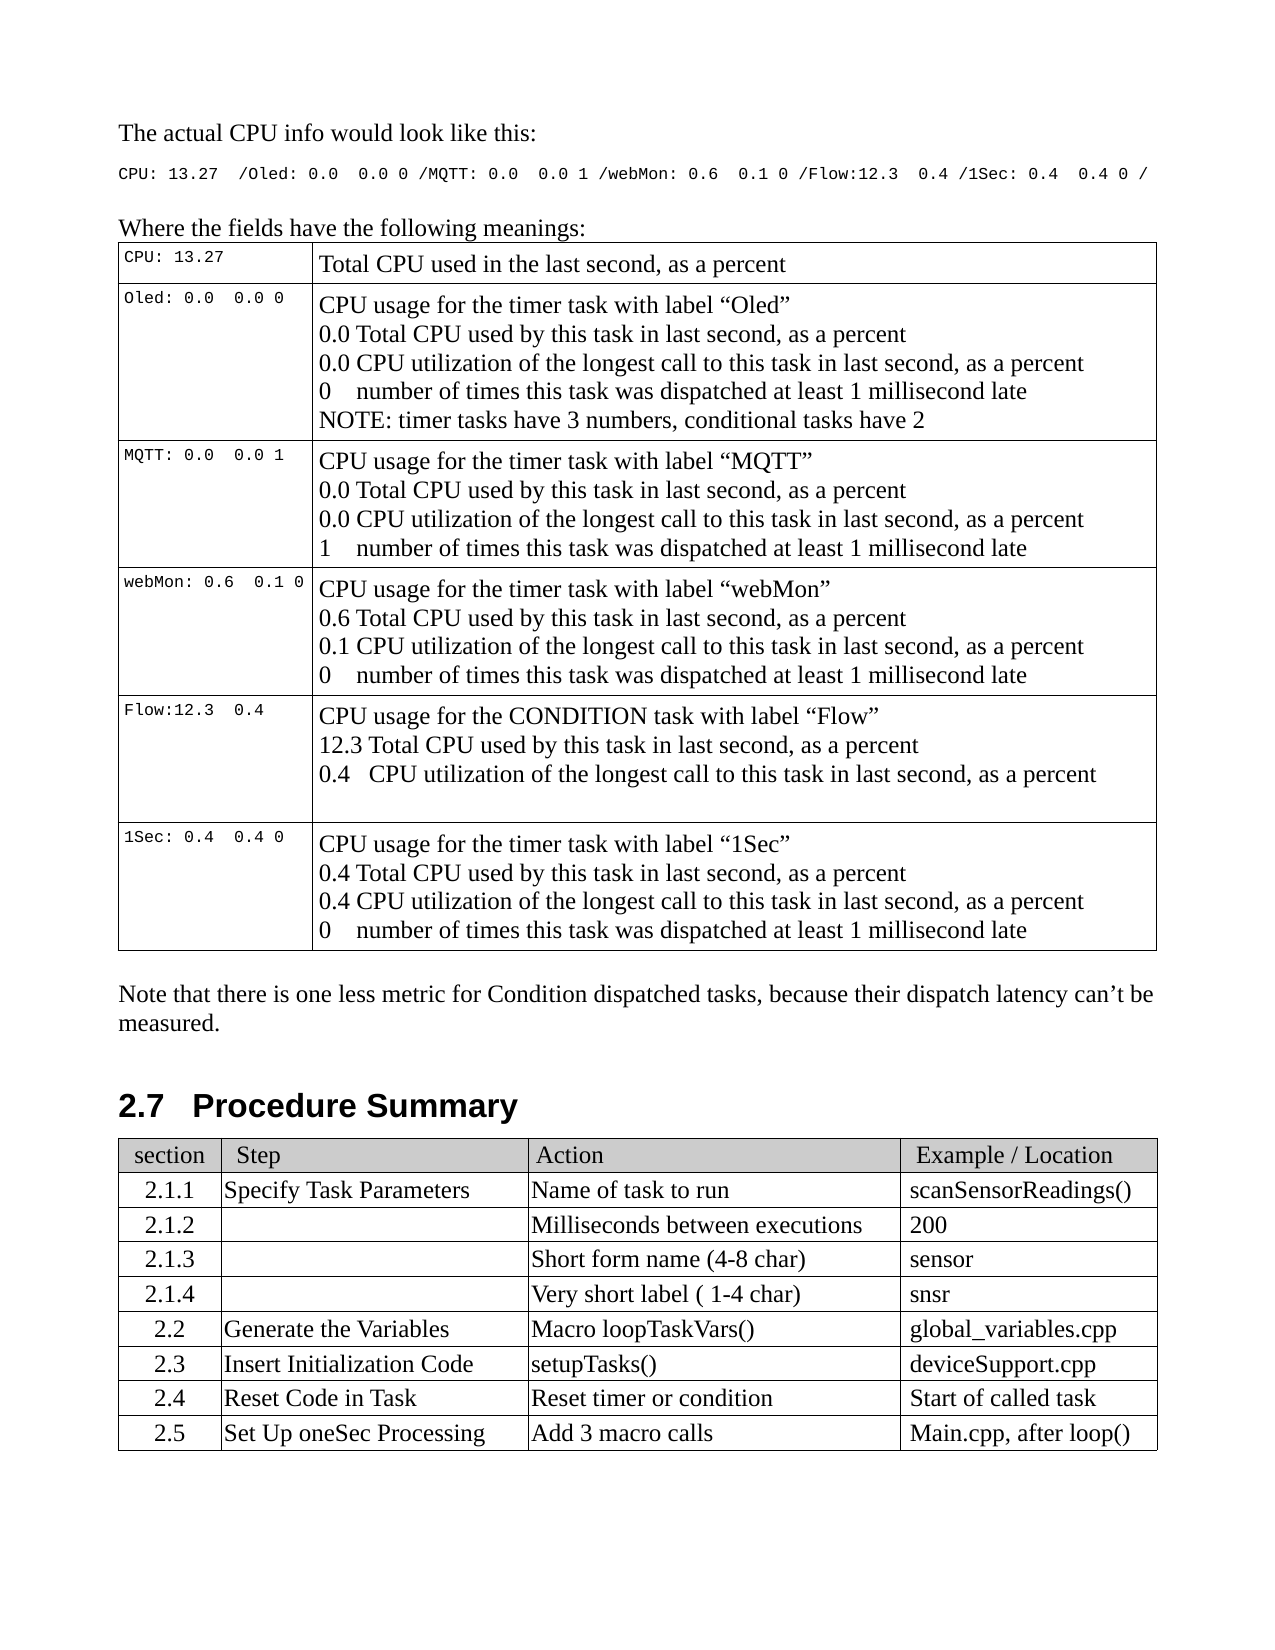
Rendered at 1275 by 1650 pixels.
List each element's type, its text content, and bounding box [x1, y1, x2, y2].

table_cell webMon: 0.6 0.1 0 [119, 568, 312, 694]
table_cell 2.5 [119, 1416, 221, 1450]
table_header Example / Location [901, 1139, 1157, 1172]
table_cell deviceSupport.cpp [901, 1347, 1157, 1380]
table_cell Set Up oneSec Processing [222, 1416, 528, 1450]
table_cell sensor [901, 1242, 1157, 1276]
table_cell Milliseconds between executions [529, 1208, 900, 1241]
table_cell Main.cpp, after loop() [901, 1416, 1157, 1450]
table_cell 2.1.4 [119, 1277, 221, 1311]
table_cell 2.3 [119, 1347, 221, 1380]
table_cell 2.4 [119, 1381, 221, 1415]
table_cell [222, 1277, 528, 1311]
table_header CPU: 13.27 [119, 243, 312, 283]
table_cell Add 3 macro calls [529, 1416, 900, 1450]
table_cell Very short label ( 1-4 char) [529, 1277, 900, 1311]
table_cell scanSensorReadings() [901, 1173, 1157, 1207]
table_cell 2.2 [119, 1312, 221, 1346]
table_cell 1Sec: 0.4 0.4 0 [119, 823, 312, 949]
table_cell [222, 1242, 528, 1276]
text The actual CPU info would look like this: [118, 118, 1157, 147]
table_cell setupTasks() [529, 1347, 900, 1380]
table_header Action [529, 1139, 900, 1172]
table_header section [119, 1139, 221, 1172]
table_header Total CPU used in the last second, as a percent [313, 243, 1156, 283]
table_cell CPU usage for the timer task with label “MQTT” 0.0 Total CPU used by this task in last second, as a percent 0.0 CPU utilization of the longest call to this task in last second, as a percent 1 number of times this task was dispatched at least 1 millisecond late [313, 441, 1156, 567]
table_cell Reset Code in Task [222, 1381, 528, 1415]
subtitle Procedure Summary [118, 1086, 1157, 1125]
table_cell CPU usage for the timer task with label “1Sec” 0.4 Total CPU used by this task in last second, as a percent 0.4 CPU utilization of the longest call to this task in last second, as a percent 0 number of times this task was dispatched at least 1 millisecond late [313, 823, 1156, 949]
table_cell [222, 1208, 528, 1241]
table_cell Specify Task Parameters [222, 1173, 528, 1207]
table_cell Flow:12.3 0.4 [119, 696, 312, 822]
table_cell Insert Initialization Code [222, 1347, 528, 1380]
table_cell Start of called task [901, 1381, 1157, 1415]
table_cell Oled: 0.0 0.0 0 [119, 284, 312, 439]
table_cell 2.1.3 [119, 1242, 221, 1276]
table_cell CPU usage for the timer task with label “Oled” 0.0 Total CPU used by this task in last second, as a percent 0.0 CPU utilization of the longest call to this task in last second, as a percent 0 number of times this task was dispatched at least 1 millisecond late NOTE: timer tasks have 3 numbers, conditional tasks have 2 [313, 284, 1156, 439]
table_cell Name of task to run [529, 1173, 900, 1207]
table_cell global_variables.cpp [901, 1312, 1157, 1346]
table_cell Short form name (4-8 char) [529, 1242, 900, 1276]
table_cell CPU usage for the timer task with label “webMon” 0.6 Total CPU used by this task in last second, as a percent 0.1 CPU utilization of the longest call to this task in last second, as a percent 0 number of times this task was dispatched at least 1 millisecond late [313, 568, 1156, 694]
table_cell 200 [901, 1208, 1157, 1241]
table_cell Reset timer or condition [529, 1381, 900, 1415]
table_cell MQTT: 0.0 0.0 1 [119, 441, 312, 567]
text Note that there is one less metric for Condition dispatched tasks, because their dispatch latency can’t be measured. [118, 979, 1157, 1037]
table_cell snsr [901, 1277, 1157, 1311]
text CPU: 13.27 /Oled: 0.0 0.0 0 /MQTT: 0.0 0.0 1 /webMon: 0.6 0.1 0 /Flow:12.3 0.4 /1Sec: 0.4 0.4 0 / [118, 166, 1157, 184]
table_cell 2.1.2 [119, 1208, 221, 1241]
text Where the fields have the following meanings: [118, 213, 1157, 242]
table_header Step [222, 1139, 528, 1172]
table_cell CPU usage for the CONDITION task with label “Flow” 12.3 Total CPU used by this task in last second, as a percent 0.4 CPU utilization of the longest call to this task in last second, as a percent [313, 696, 1156, 822]
table_cell Macro loopTaskVars() [529, 1312, 900, 1346]
table_cell Generate the Variables [222, 1312, 528, 1346]
table_cell 2.1.1 [119, 1173, 221, 1207]
